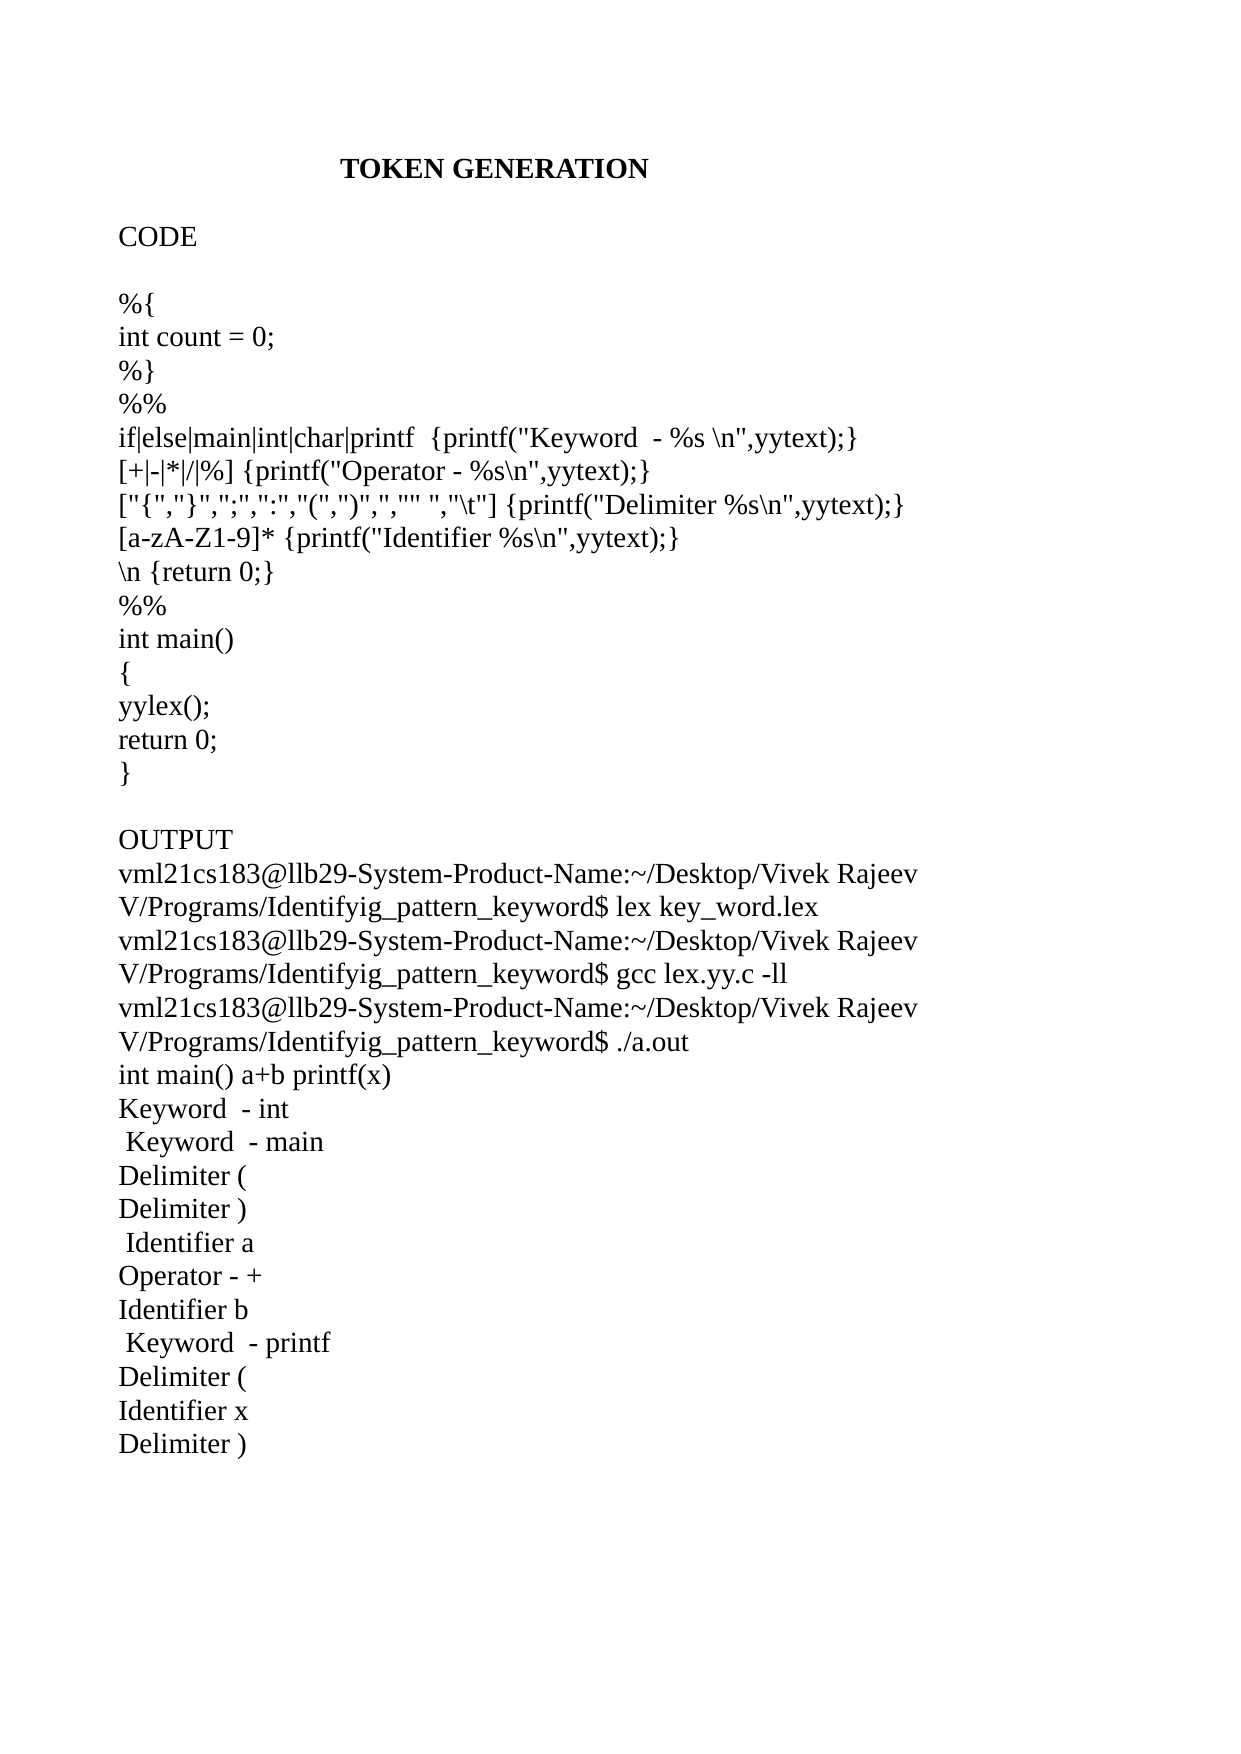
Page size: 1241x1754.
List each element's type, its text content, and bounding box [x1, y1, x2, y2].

text Keyword - main [118, 1124, 1122, 1158]
text Delimiter ) [118, 1191, 1122, 1225]
text if|else|main|int|char|printf {printf("Keyword - %s \n",yytext);} [118, 420, 1122, 453]
text [+|-|*|/|%] {printf("Operator - %s\n",yytext);} [118, 453, 1122, 487]
text OUTPUT [118, 822, 1122, 856]
text ["{","}",";",":","(",")",","" ","\t"] {printf("Delimiter %s\n",yytext);} [118, 487, 1122, 521]
text %% [118, 588, 1122, 621]
text %} [118, 353, 1122, 386]
text %% [118, 386, 1122, 420]
text return 0; [118, 722, 1122, 755]
text yylex(); [118, 688, 1122, 722]
text int count = 0; [118, 319, 1122, 353]
text Identifier x [118, 1393, 1122, 1426]
text CODE [118, 219, 1122, 252]
text } [118, 755, 1122, 789]
text %{ [118, 286, 1122, 319]
text TOKEN GENERATION [118, 152, 1122, 185]
text int main() a+b printf(x) [118, 1057, 1122, 1091]
text vml21cs183@llb29-System-Product-Name:~/Desktop/Vivek Rajeev V/Programs/Identifyig_pattern_keyword$ lex key_word.lex [118, 856, 1122, 923]
text Keyword - printf [118, 1326, 1122, 1359]
text Identifier a [118, 1225, 1122, 1258]
text Delimiter ( [118, 1158, 1122, 1191]
text vml21cs183@llb29-System-Product-Name:~/Desktop/Vivek Rajeev V/Programs/Identifyig_pattern_keyword$ gcc lex.yy.c -ll [118, 923, 1122, 990]
text \n {return 0;} [118, 554, 1122, 588]
text vml21cs183@llb29-System-Product-Name:~/Desktop/Vivek Rajeev V/Programs/Identifyig_pattern_keyword$ ./a.out [118, 990, 1122, 1057]
text Keyword - int [118, 1091, 1122, 1124]
text Delimiter ) [118, 1426, 1122, 1460]
text [a-zA-Z1-9]* {printf("Identifier %s\n",yytext);} [118, 521, 1122, 554]
text int main() [118, 621, 1122, 655]
text Operator - + [118, 1258, 1122, 1292]
text { [118, 655, 1122, 688]
text Identifier b [118, 1292, 1122, 1326]
text Delimiter ( [118, 1359, 1122, 1393]
